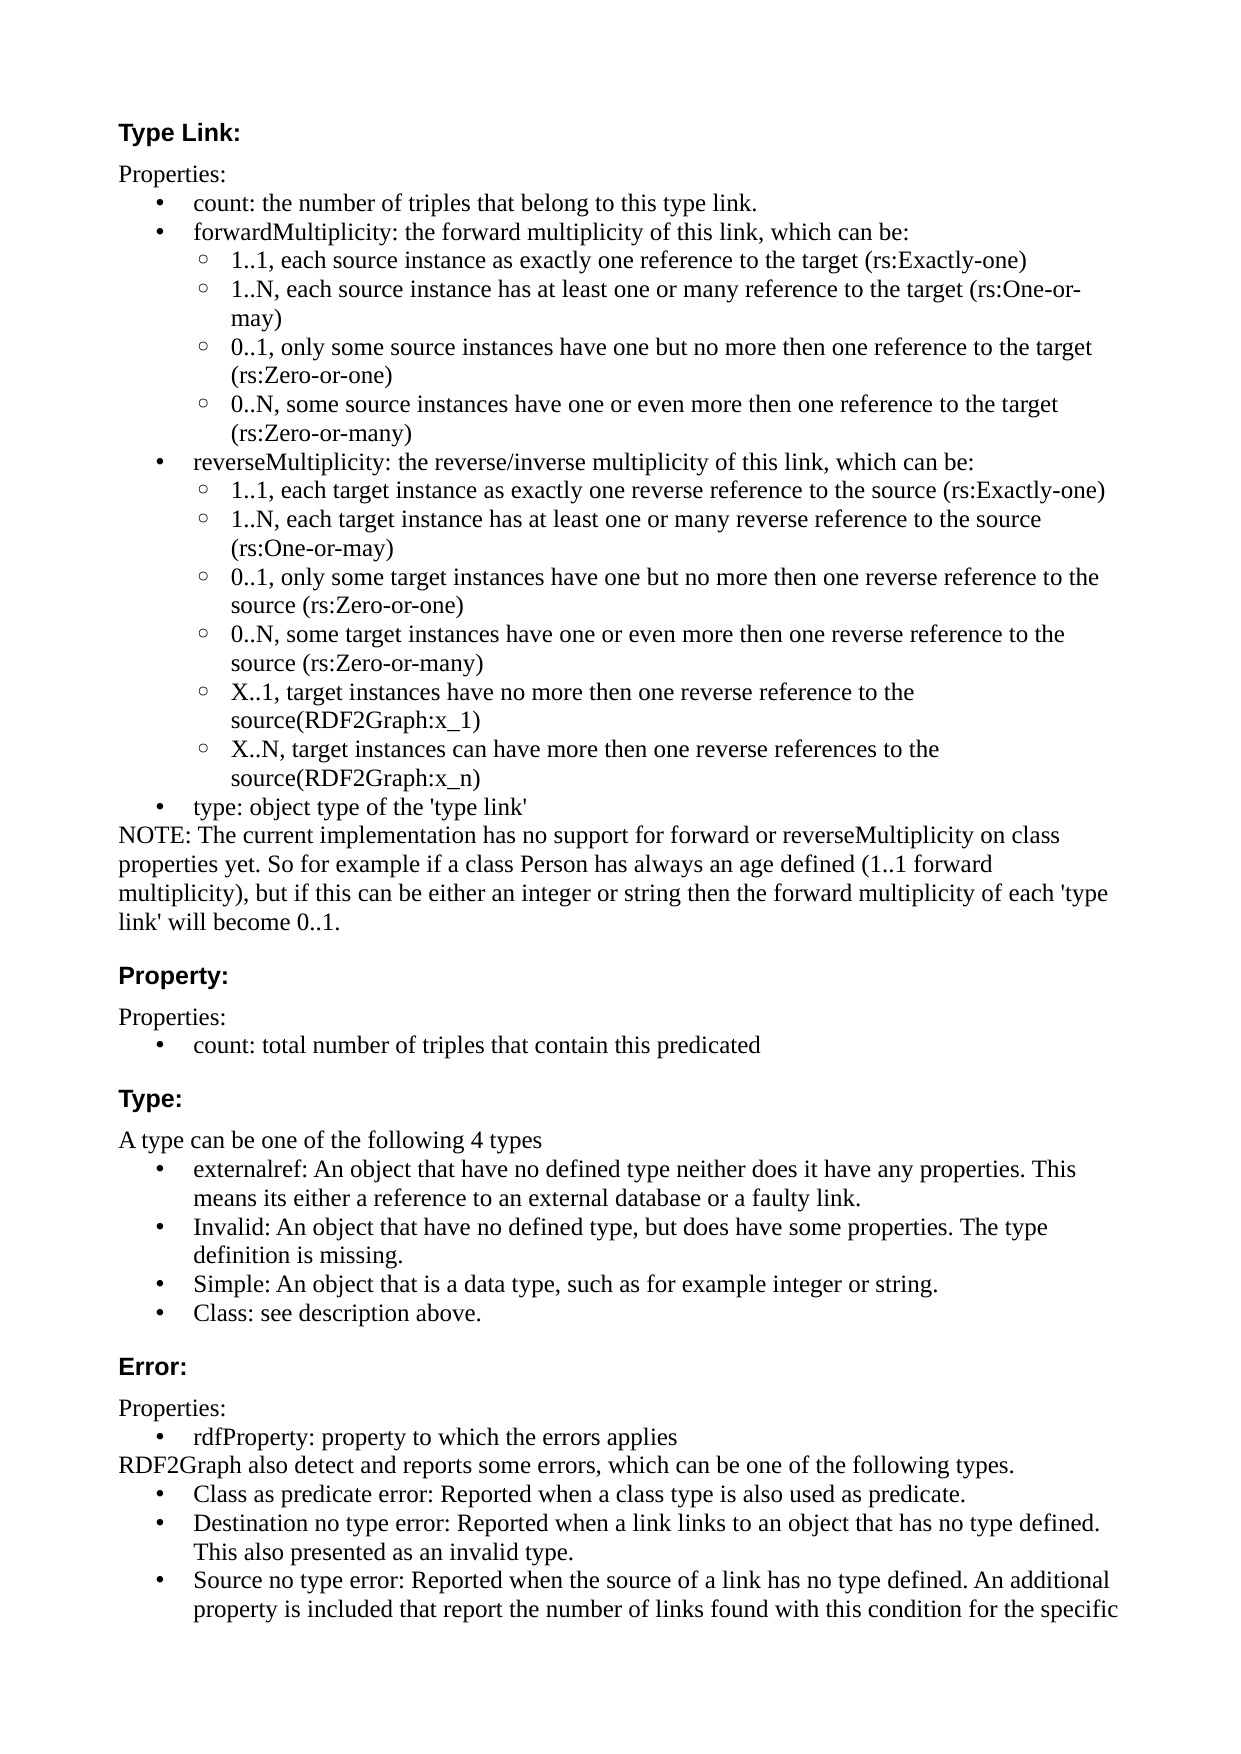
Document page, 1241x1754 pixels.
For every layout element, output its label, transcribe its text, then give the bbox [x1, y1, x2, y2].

list Source no type error: Reported when the source of a link has no type defined. An additional property is included that report the number of links found with this condition for the specific [156, 1566, 1122, 1623]
list 1..1, each source instance as exactly one reference to the target (rs:Exactly-one) [193, 246, 1122, 274]
list X..N, target instances can have more then one reverse references to the source(RDF2Graph:x_n) [193, 734, 1122, 792]
list forwardMultiplicity: the forward multiplicity of this link, which can be: [156, 217, 1122, 246]
list externalref: An object that have no defined type neither does it have any properties. This means its either a reference to an external database or a faulty link. [156, 1154, 1122, 1212]
list 0..N, some target instances have one or even more then one reverse reference to the source (rs:Zero-or-many) [193, 619, 1122, 677]
text NOTE: The current implementation has no support for forward or reverseMultiplicity on class properties yet. So for example if a class Person has always an age defined (1..1 forward multiplicity), but if this can be either an integer or string then the forward multiplicity of each 'type link' will become 0..1. [118, 821, 1122, 936]
subtitle Property: [118, 961, 1122, 989]
list 1..N, each source instance has at least one or many reference to the target (rs:One-or-may) [193, 274, 1122, 332]
list Class: see description above. [156, 1298, 1122, 1327]
list 0..1, only some target instances have one but no more then one reverse reference to the source (rs:Zero-or-one) [193, 562, 1122, 619]
text Properties: [118, 159, 1122, 188]
text Properties: [118, 1393, 1122, 1422]
text Properties: [118, 1002, 1122, 1031]
list 0..N, some source instances have one or even more then one reference to the target (rs:Zero-or-many) [193, 389, 1122, 447]
list 1..1, each target instance as exactly one reverse reference to the source (rs:Exactly-one) [193, 476, 1122, 504]
list X..1, target instances have no more then one reverse reference to the source(RDF2Graph:x_1) [193, 677, 1122, 734]
subtitle Type Link: [118, 118, 1122, 147]
list Class as predicate error: Reported when a class type is also used as predicate. [156, 1479, 1122, 1508]
list rdfProperty: property to which the errors applies [156, 1422, 1122, 1451]
text A type can be one of the following 4 types [118, 1126, 1122, 1154]
list count: total number of triples that contain this predicated [156, 1031, 1122, 1059]
list 0..1, only some source instances have one but no more then one reference to the target (rs:Zero-or-one) [193, 332, 1122, 389]
subtitle Error: [118, 1352, 1122, 1381]
list count: the number of triples that belong to this type link. [156, 188, 1122, 217]
list reverseMultiplicity: the reverse/inverse multiplicity of this link, which can be: [156, 447, 1122, 476]
list Simple: An object that is a data type, such as for example integer or string. [156, 1269, 1122, 1298]
list 1..N, each target instance has at least one or many reverse reference to the source (rs:One-or-may) [193, 504, 1122, 562]
text RDF2Graph also detect and reports some errors, which can be one of the following types. [118, 1451, 1122, 1479]
list Destination no type error: Reported when a link links to an object that has no type defined. This also presented as an invalid type. [156, 1508, 1122, 1566]
list Invalid: An object that have no defined type, but does have some properties. The type definition is missing. [156, 1212, 1122, 1269]
list type: object type of the 'type link' [156, 792, 1122, 821]
subtitle Type: [118, 1084, 1122, 1113]
